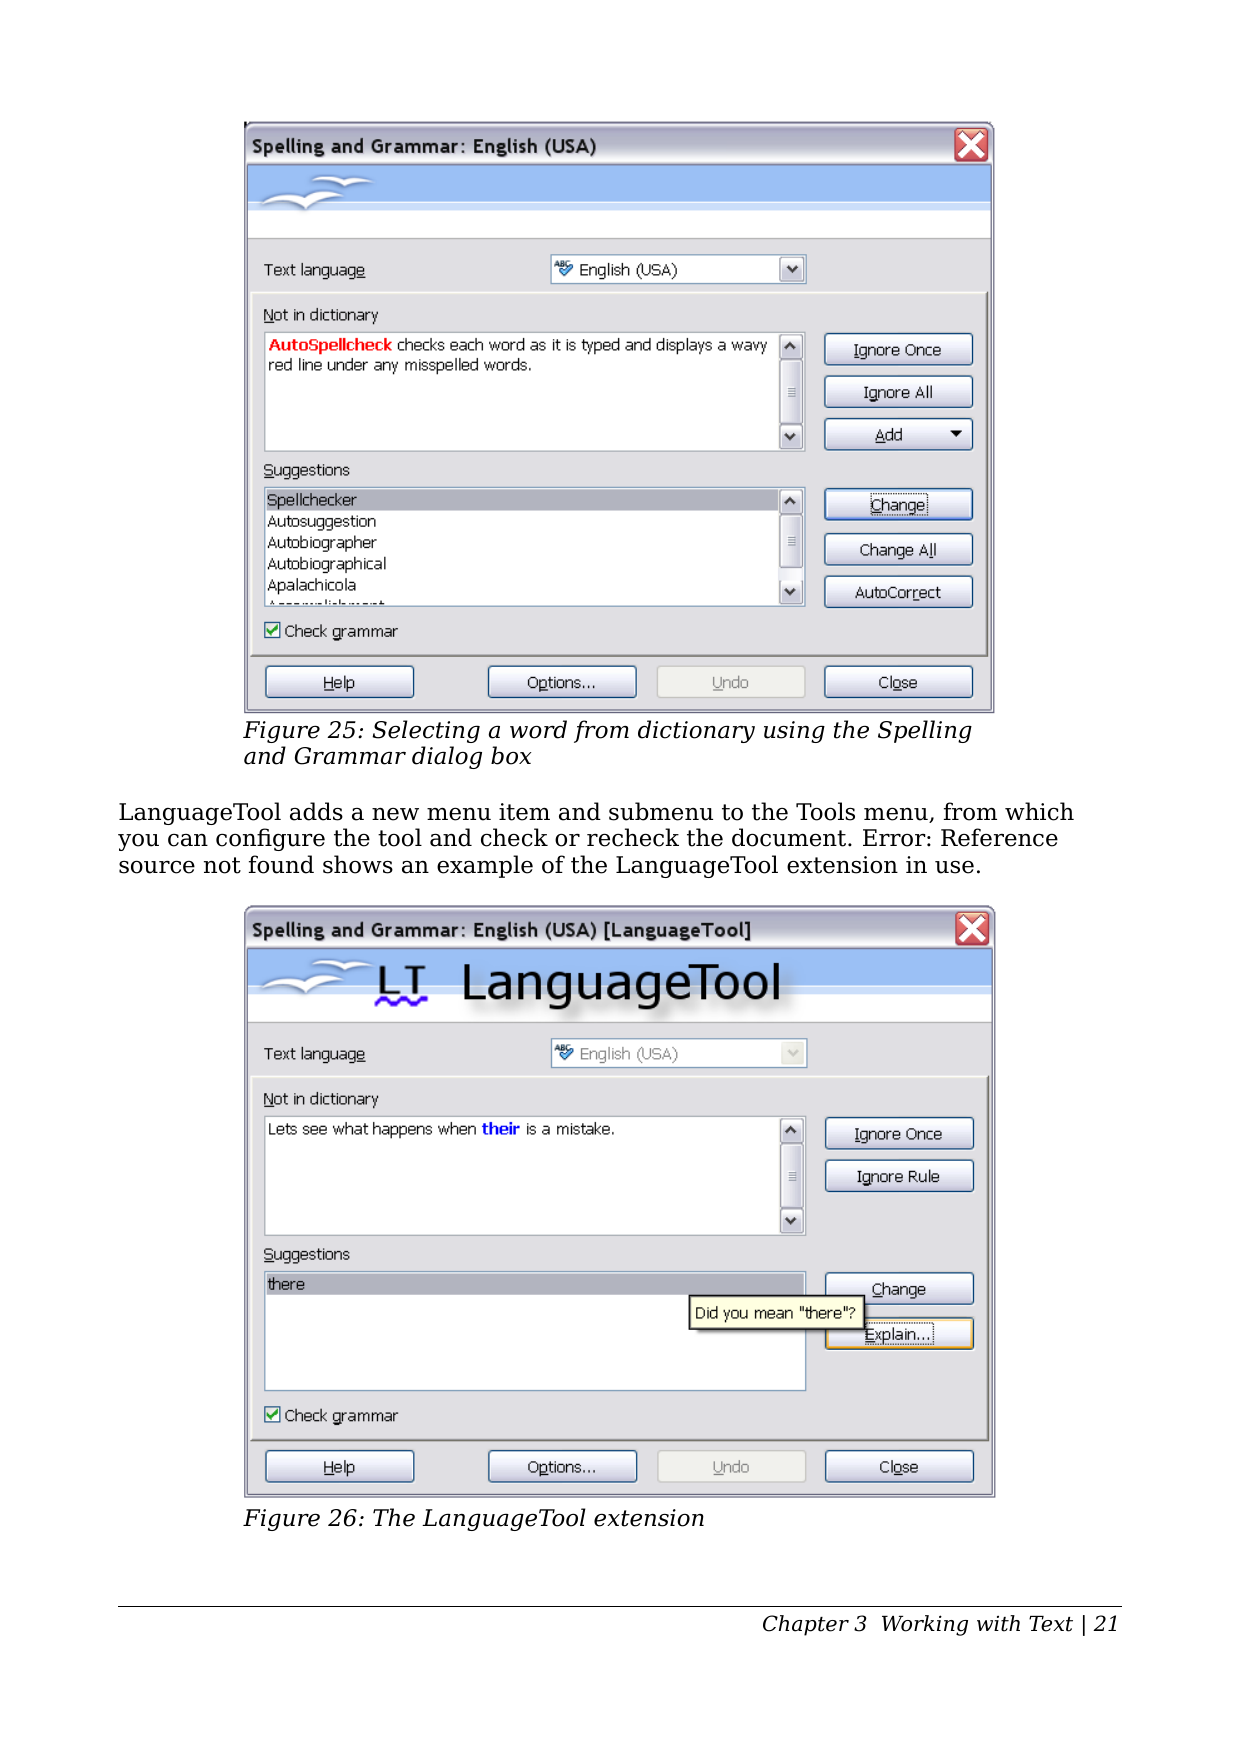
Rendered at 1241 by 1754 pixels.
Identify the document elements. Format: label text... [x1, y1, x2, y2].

picture [243, 903, 997, 1499]
text Figure 26: The LanguageTool extension [244, 1505, 997, 1532]
text Figure 25: Selecting a word from dictionary using the Spelling and Grammar dialog box [243, 717, 997, 770]
text LanguageTool adds a new menu item and submenu to the Tools menu, from which you can configure the tool and check or recheck the document. Figure 72 shows an example of the LanguageTool extension in use. [118, 799, 1122, 879]
picture [243, 118, 997, 717]
